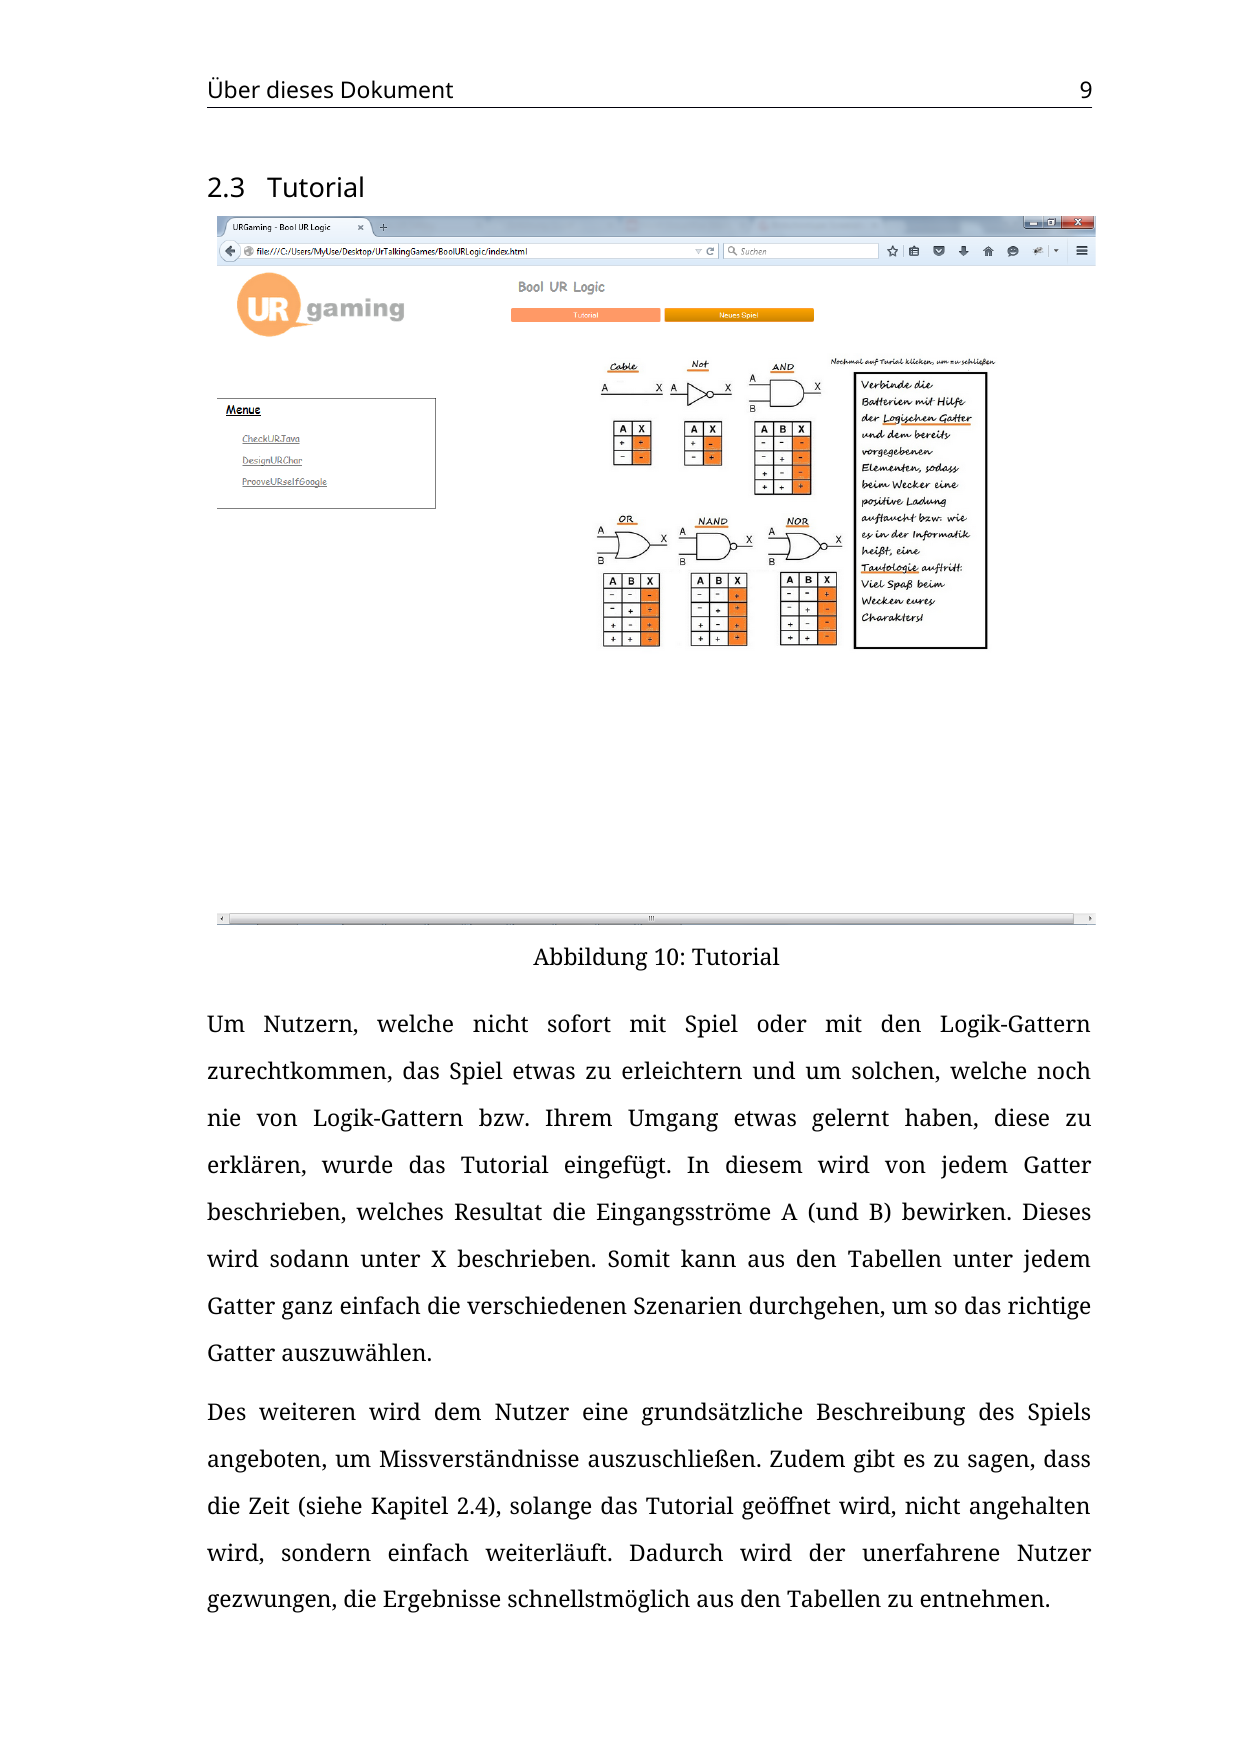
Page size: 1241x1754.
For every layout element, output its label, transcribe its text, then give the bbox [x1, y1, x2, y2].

picture [217, 216, 1096, 925]
text Des weiteren wird dem Nutzer eine grundsätzliche Beschreibung des Spiels angeboten, um Missverständnisse auszuschließen. Zudem gibt es zu sagen, dass die Zeit (siehe Kapitel 2.4), solange das Tutorial geöffnet wird, nicht angehalten wird, sondern einfach weiterläuft. Dadurch wird der unerfahrene Nutzer gezwungen, die Ergebnisse schnellstmöglich aus den Tabellen zu entnehmen. [207, 1396, 1092, 1614]
text Abbildung 10: Tutorial [217, 925, 1096, 972]
subtitle Tutorial [207, 168, 1092, 205]
text Um Nutzern, welche nicht sofort mit Spiel oder mit den Logik-Gattern zurechtkommen, das Spiel etwas zu erleichtern und um solchen, welche noch nie von Logik-Gattern bzw. Ihrem Umgang etwas gelernt haben, diese zu erklären, wurde das Tutorial eingefügt. In diesem wird von jedem Gatter beschrieben, welches Resultat die Eingangsströme A (und B) bewirken. Dieses wird sodann unter X beschrieben. Somit kann aus den Tabellen unter jedem Gatter ganz einfach die verschiedenen Szenarien durchgehen, um so das richtige Gatter auszuwählen. [207, 224, 1092, 1368]
